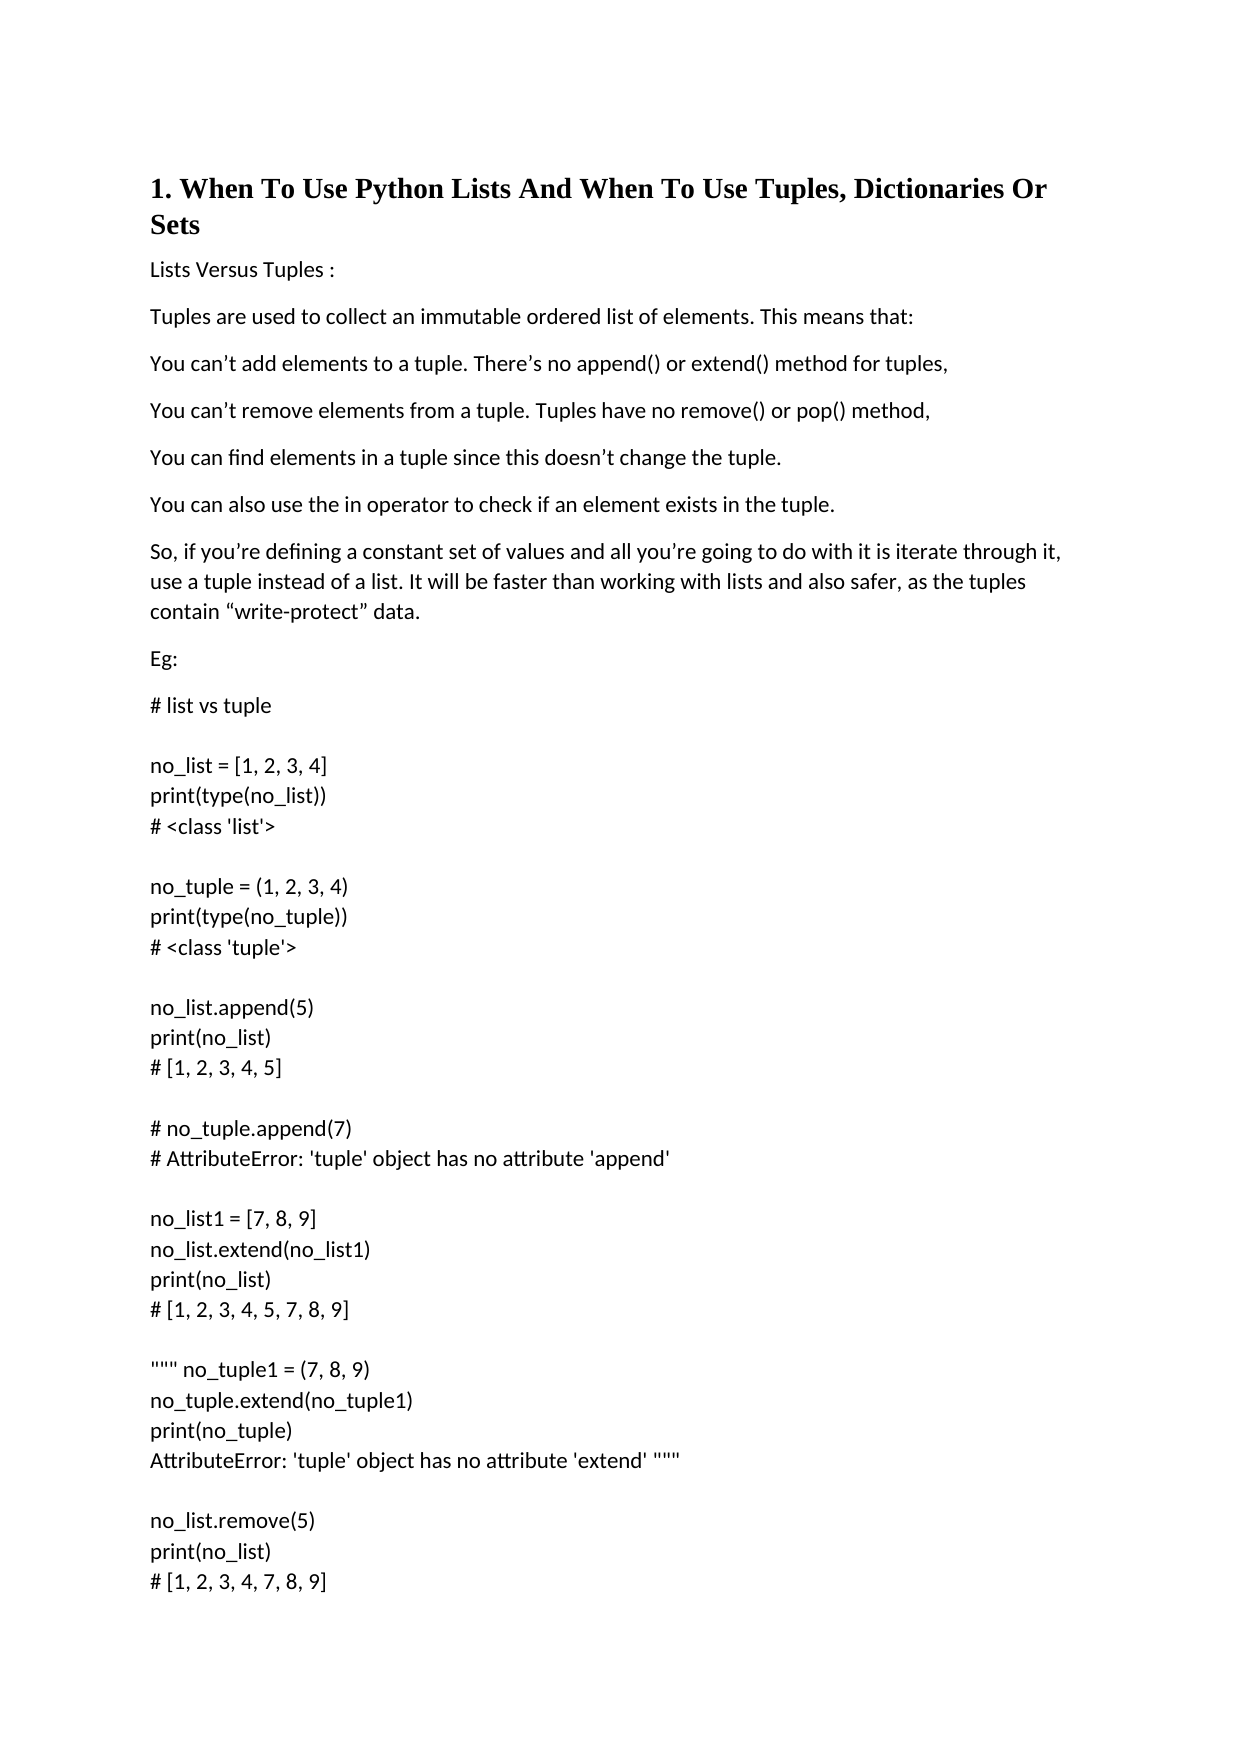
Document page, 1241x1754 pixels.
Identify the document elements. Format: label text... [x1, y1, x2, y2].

text You can also use the in operator to check if an element exists in the tuple. [150, 490, 1090, 518]
text # list vs tuple no_list = [1, 2, 3, 4] print(type(no_list)) # <class 'list'> no_tuple = (1, 2, 3, 4) print(type(no_tuple)) # <class 'tuple'> no_list.append(5) print(no_list) # [1, 2, 3, 4, 5] # no_tuple.append(7) # AttributeError: 'tuple' object has no attribute 'append' no_list1 = [7, 8, 9] no_list.extend(no_list1) print(no_list) # [1, 2, 3, 4, 5, 7, 8, 9] """ no_tuple1 = (7, 8, 9) no_tuple.extend(no_tuple1) print(no_tuple) AttributeError: 'tuple' object has no attribute 'extend' """ no_list.remove(5) print(no_list) # [1, 2, 3, 4, 7, 8, 9] [150, 691, 1090, 1595]
text You can’t add elements to a tuple. There’s no append() or extend() method for tuples, [150, 349, 1090, 377]
text Lists Versus Tuples : [150, 256, 1090, 284]
text You can’t remove elements from a tuple. Tuples have no remove() or pop() method, [150, 396, 1090, 424]
text So, if you’re defining a constant set of values and all you’re going to do with it is iterate through it, use a tuple instead of a list. It will be faster than working with lists and also safer, as the tuples contain “write-protect” data. [150, 537, 1090, 625]
text Tuples are used to collect an immutable ordered list of elements. This means that: [150, 302, 1090, 331]
text Eg: [150, 644, 1090, 672]
text You can find elements in a tuple since this doesn’t change the tuple. [150, 443, 1090, 471]
subtitle 1. When To Use Python Lists And When To Use Tuples, Dictionaries Or Sets [150, 171, 1090, 241]
